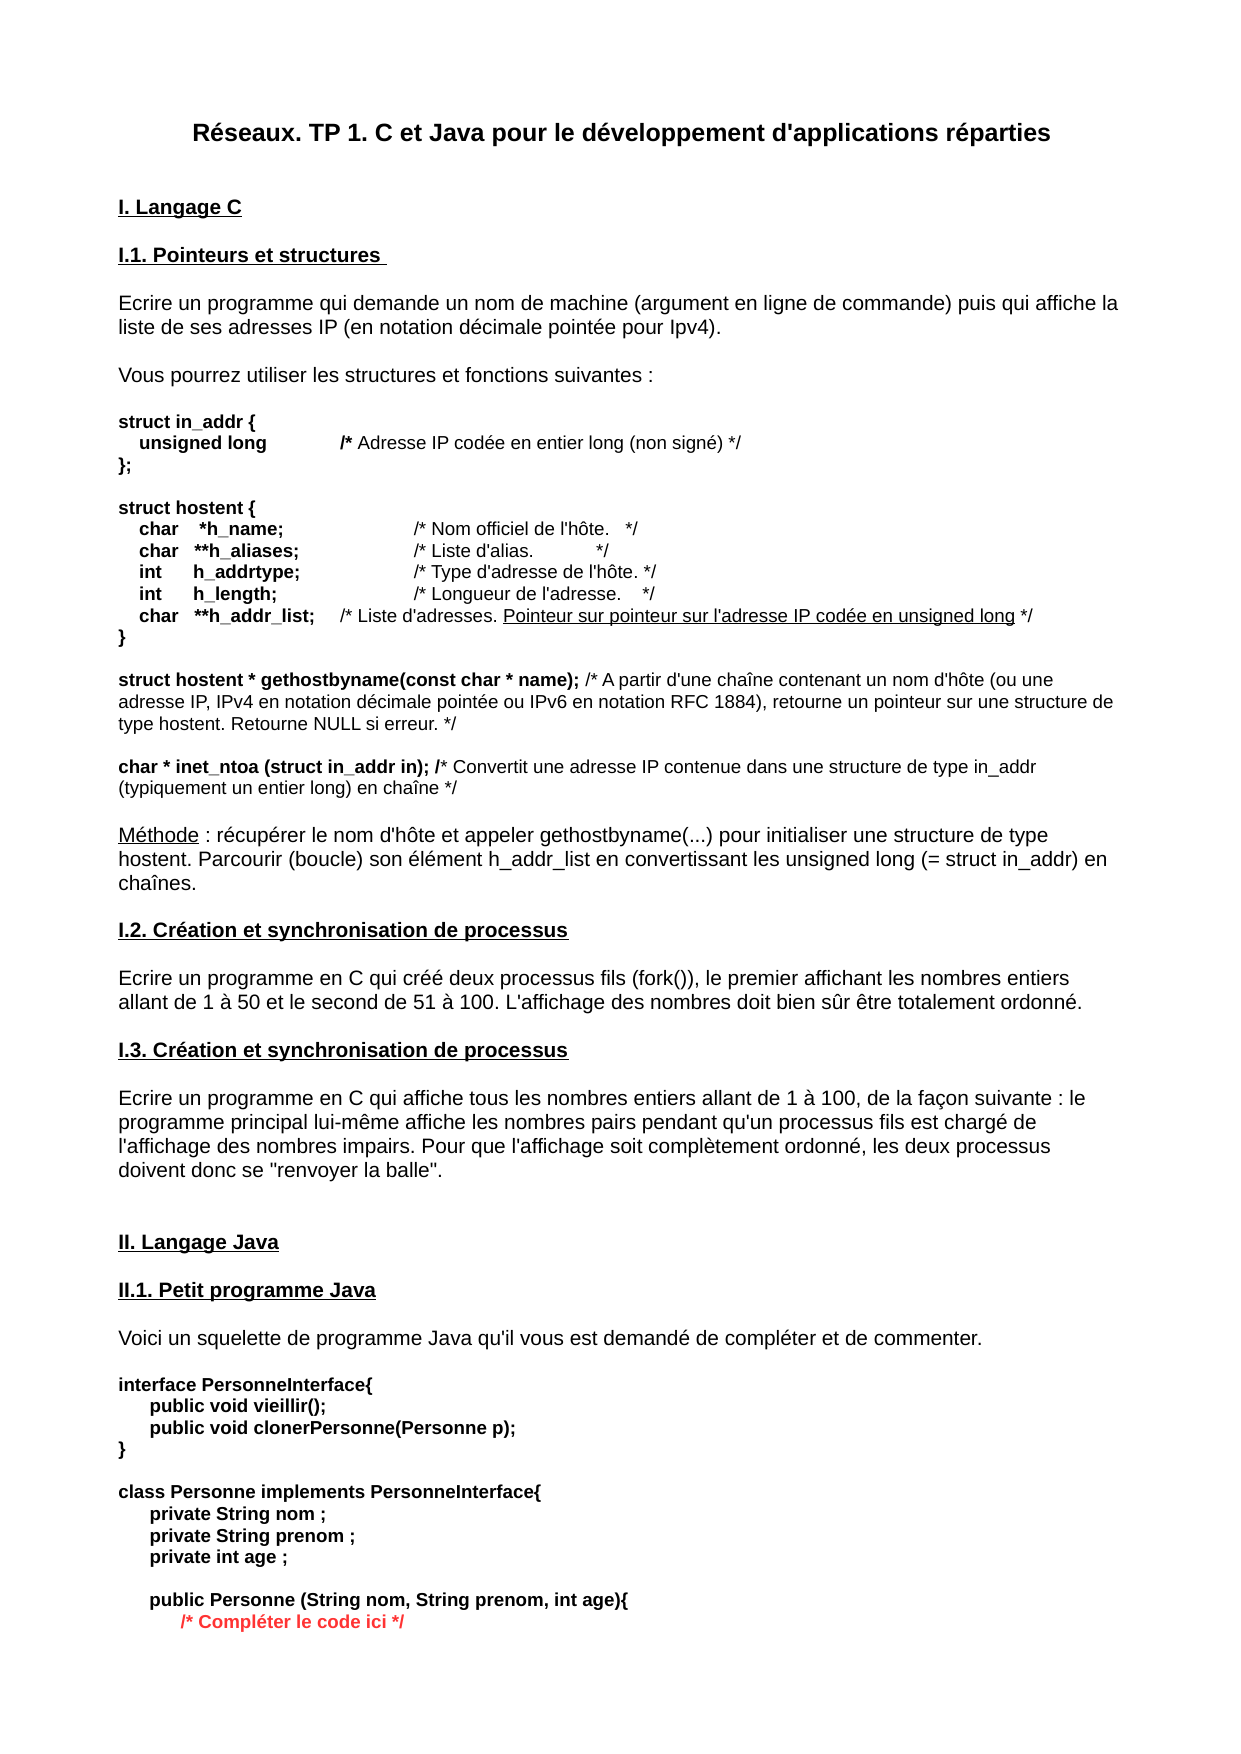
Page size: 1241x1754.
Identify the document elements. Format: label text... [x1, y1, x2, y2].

text Réseaux. TP 1. C et Java pour le développement d'applications réparties [118, 118, 1122, 147]
text Méthode : récupérer le nom d'hôte et appeler gethostbyname(...) pour initialiser une structure de type hostent. Parcourir (boucle) son élément h_addr_list en convertissant les unsigned long (= struct in_addr) en chaînes. [118, 822, 1122, 894]
text struct in_addr { [118, 410, 1122, 432]
text I. Langage C [118, 195, 1122, 219]
text char **h_addr_list; /* Liste d'adresses. Pointeur sur pointeur sur l'adresse IP codée en unsigned long */ [118, 604, 1122, 626]
text }; [118, 453, 1122, 475]
text char * inet_ntoa (struct in_addr in); /* Convertit une adresse IP contenue dans une structure de type in_addr (typiquement un entier long) en chaîne */ [118, 755, 1122, 798]
text char **h_aliases; /* Liste d'alias. */ [118, 540, 1122, 561]
text interface PersonneInterface{ [118, 1373, 1122, 1395]
text int h_length; /* Longueur de l'adresse. */ [118, 583, 1122, 604]
text } [118, 626, 1122, 648]
text } [118, 1438, 1122, 1460]
text Ecrire un programme qui demande un nom de machine (argument en ligne de commande) puis qui affiche la liste de ses adresses IP (en notation décimale pointée pour Ipv4). [118, 291, 1122, 338]
text private String prenom ; [118, 1524, 1122, 1546]
text private int age ; [118, 1546, 1122, 1568]
text public Personne (String nom, String prenom, int age){ [118, 1589, 1122, 1611]
text struct hostent { [118, 497, 1122, 518]
text Vous pourrez utiliser les structures et fonctions suivantes : [118, 362, 1122, 386]
text int h_addrtype; /* Type d'adresse de l'hôte. */ [118, 561, 1122, 583]
text II. Langage Java [118, 1230, 1122, 1254]
text Voici un squelette de programme Java qu'il vous est demandé de compléter et de commenter. [118, 1326, 1122, 1349]
text unsigned long /* Adresse IP codée en entier long (non signé) */ [118, 432, 1122, 453]
text public void vieillir(); [118, 1395, 1122, 1417]
text I.2. Création et synchronisation de processus [118, 918, 1122, 942]
text class Personne implements PersonneInterface{ [118, 1481, 1122, 1503]
text /* Compléter le code ici */ [118, 1611, 1122, 1632]
text Ecrire un programme en C qui créé deux processus fils (fork()), le premier affichant les nombres entiers allant de 1 à 50 et le second de 51 à 100. L'affichage des nombres doit bien sûr être totalement ordonné. [118, 966, 1122, 1014]
text private String nom ; [118, 1503, 1122, 1524]
text Ecrire un programme en C qui affiche tous les nombres entiers allant de 1 à 100, de la façon suivante : le programme principal lui-même affiche les nombres pairs pendant qu'un processus fils est chargé de l'affichage des nombres impairs. Pour que l'affichage soit complètement ordonné, les deux processus doivent donc se "renvoyer la balle". [118, 1086, 1122, 1182]
text I.1. Pointeurs et structures [118, 243, 1122, 267]
text struct hostent * gethostbyname(const char * name); /* A partir d'une chaîne contenant un nom d'hôte (ou une adresse IP, IPv4 en notation décimale pointée ou IPv6 en notation RFC 1884), retourne un pointeur sur une structure de type hostent. Retourne NULL si erreur. */ [118, 669, 1122, 734]
text public void clonerPersonne(Personne p); [118, 1417, 1122, 1438]
text I.3. Création et synchronisation de processus [118, 1038, 1122, 1062]
text II.1. Petit programme Java [118, 1278, 1122, 1302]
text char *h_name; /* Nom officiel de l'hôte. */ [118, 518, 1122, 540]
